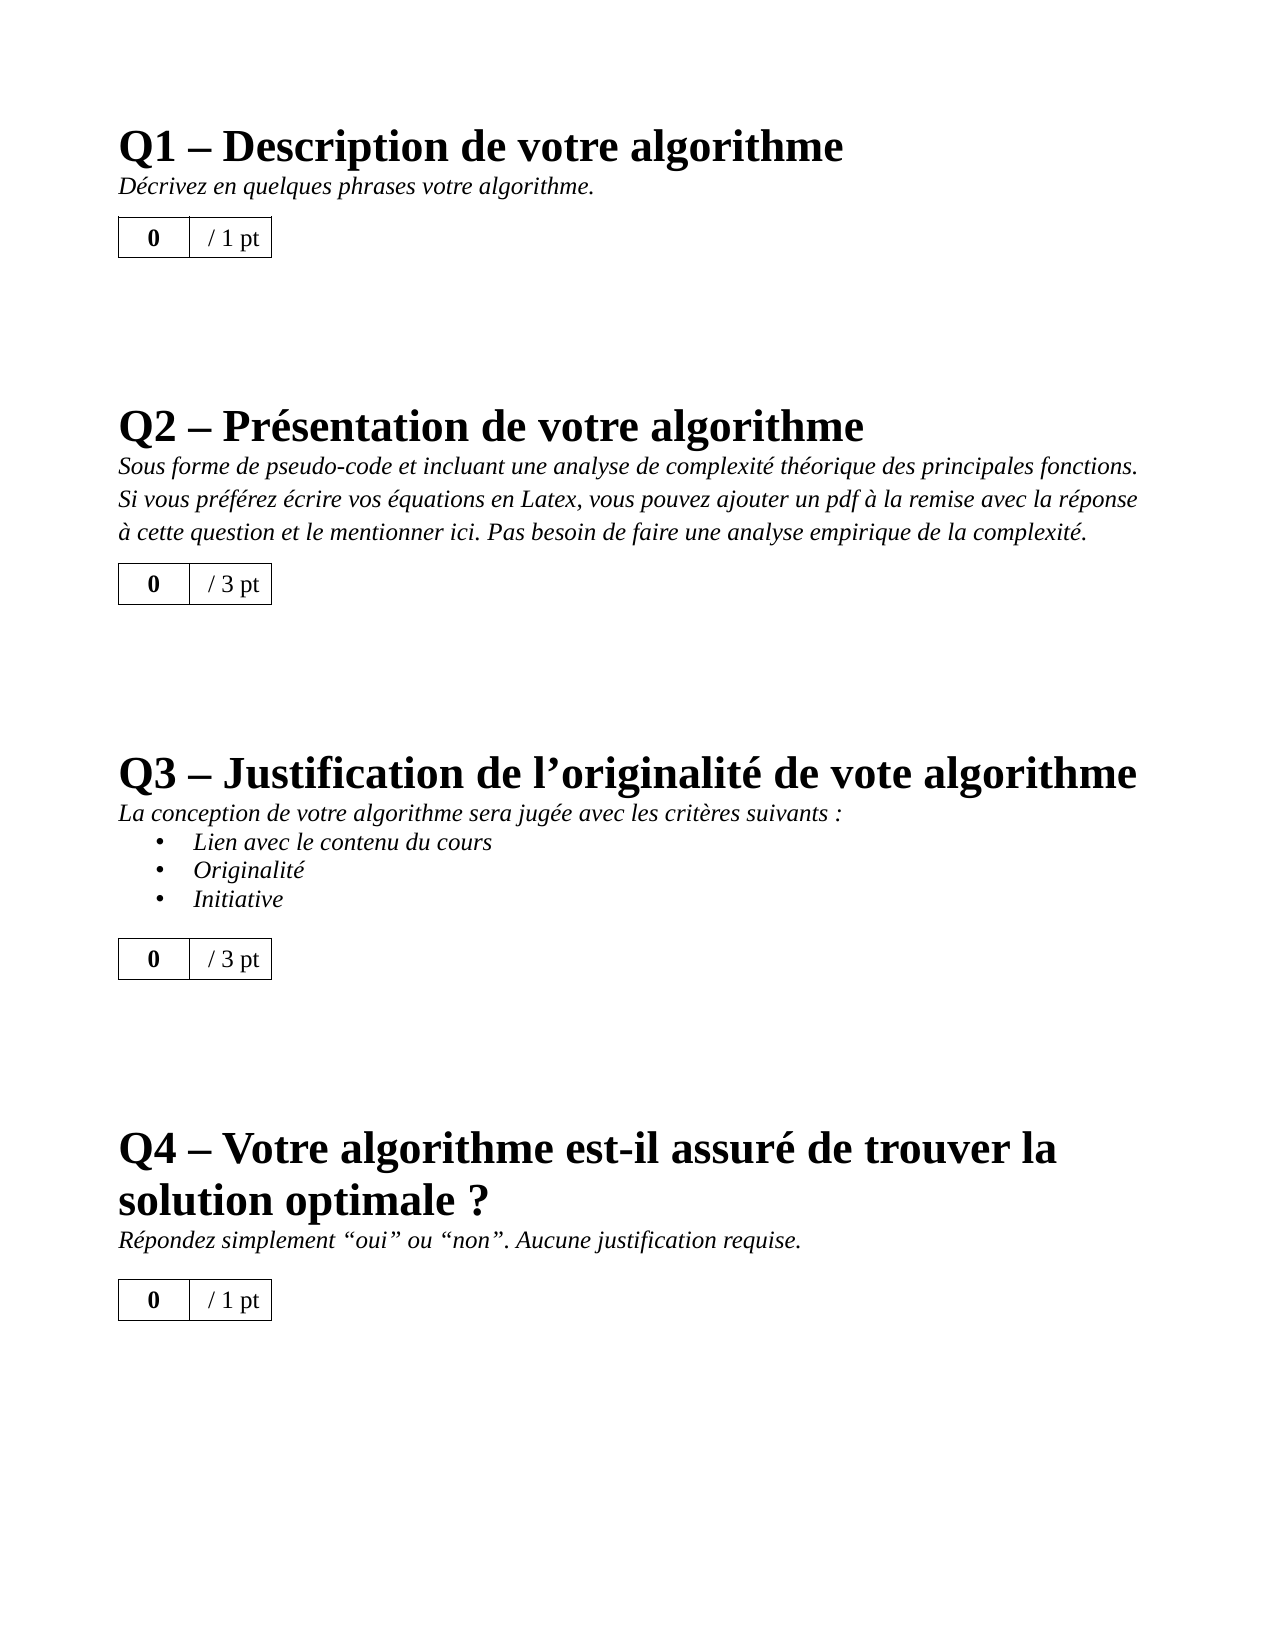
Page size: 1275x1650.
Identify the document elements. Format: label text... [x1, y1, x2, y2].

table_header / 1 pt [190, 1280, 271, 1320]
table_header 0 [119, 218, 189, 257]
subtitle Q3 – Justification de l’originalité de vote algorithme [118, 745, 1157, 798]
table_header 0 [119, 564, 189, 604]
subtitle Q4 – Votre algorithme est-il assuré de trouver la solution optimale ? [118, 1120, 1157, 1226]
table_header / 1 pt [190, 218, 271, 257]
text La conception de votre algorithme sera jugée avec les critères suivants : [118, 798, 1157, 827]
text Sous forme de pseudo-code et incluant une analyse de complexité théorique des principales fonctions. Si vous préférez écrire vos équations en Latex, vous pouvez ajouter un pdf à la remise avec la réponse à cette question et le mentionner ici. Pas besoin de faire une analyse empirique de la complexité. [118, 451, 1157, 546]
table_header 0 [119, 939, 189, 979]
text Décrivez en quelques phrases votre algorithme. [118, 171, 1157, 199]
table_header 0 [119, 1280, 189, 1320]
subtitle Q2 – Présentation de votre algorithme [118, 399, 1157, 451]
list Lien avec le contenu du cours [156, 827, 1157, 855]
table_header / 3 pt [190, 939, 271, 979]
text Répondez simplement “oui” ou “non”. Aucune justification requise. [118, 1226, 1157, 1254]
table_header / 3 pt [190, 564, 271, 604]
subtitle Q1 – Description de votre algorithme [118, 118, 1157, 171]
list Originalité [156, 855, 1157, 884]
list Initiative [156, 884, 1157, 913]
